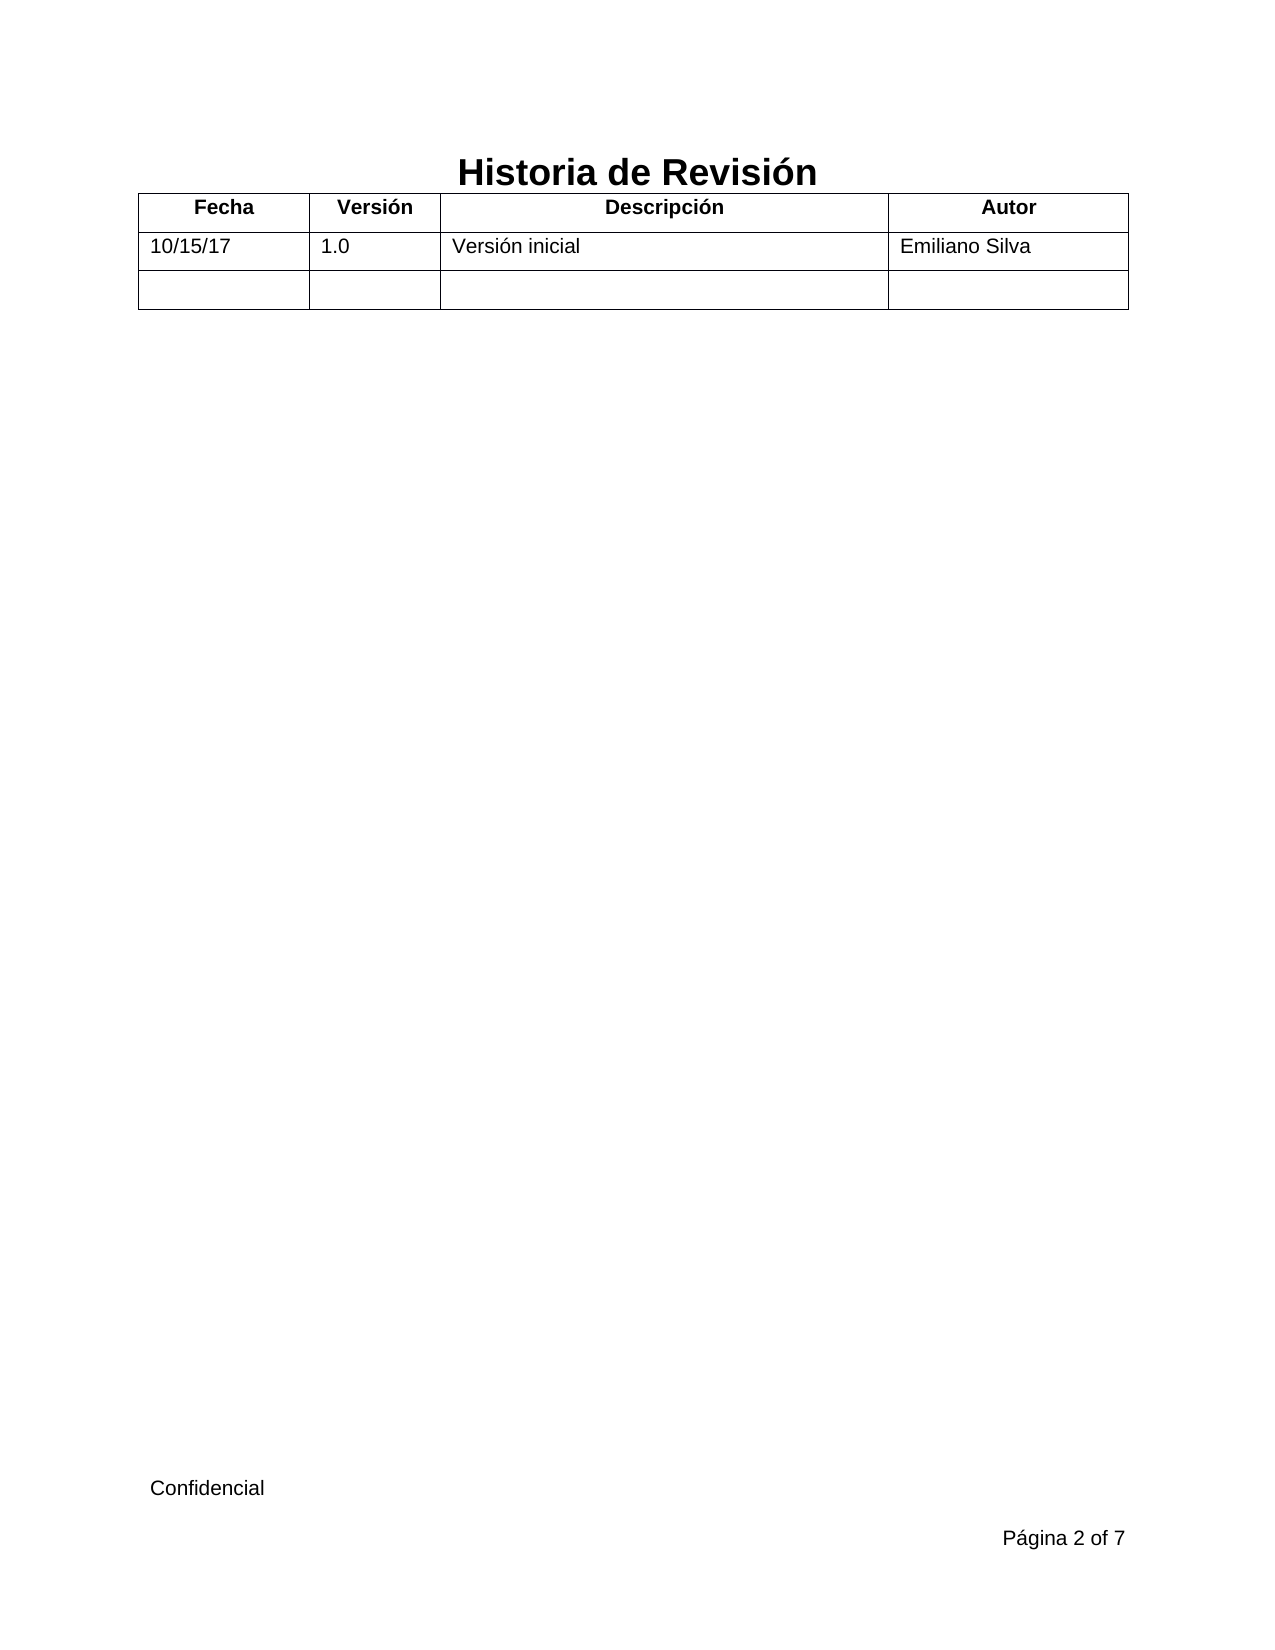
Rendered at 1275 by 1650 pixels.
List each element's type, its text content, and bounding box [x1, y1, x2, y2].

table_header Autor [889, 194, 1128, 232]
table_cell [139, 271, 309, 309]
table_cell Versión inicial [441, 233, 888, 270]
table_cell [310, 271, 440, 309]
table_cell [441, 271, 888, 309]
table_cell 15/10/17 [139, 233, 309, 270]
table_cell Emiliano Silva [889, 233, 1128, 270]
title Historia de Revisión [150, 150, 1125, 193]
table_cell 1.0 [310, 233, 440, 270]
table_header Fecha [139, 194, 309, 232]
table_cell [889, 271, 1128, 309]
table_header Versión [310, 194, 440, 232]
table_header Descripción [441, 194, 888, 232]
